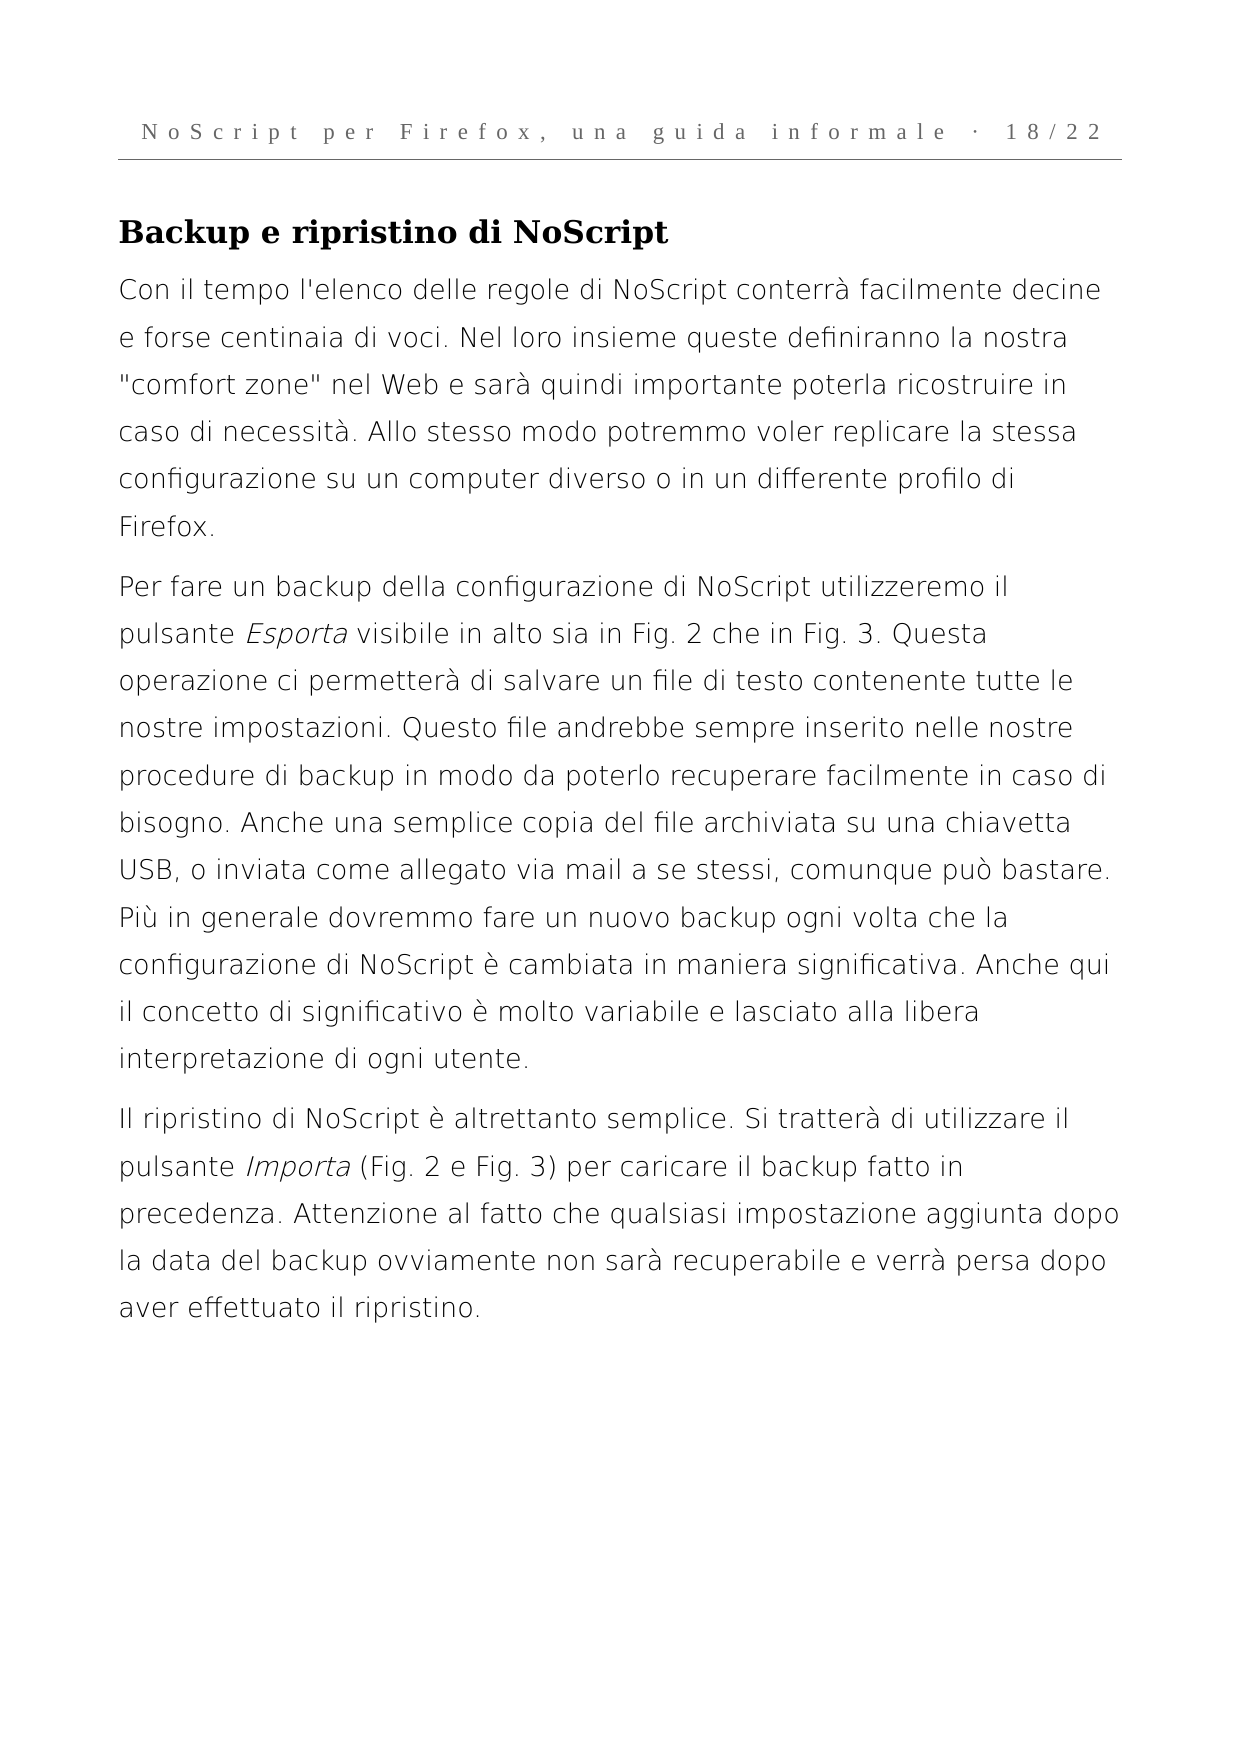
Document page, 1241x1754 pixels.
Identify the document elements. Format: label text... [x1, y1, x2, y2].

text Con il tempo l'elenco delle regole di NoScript conterrà facilmente decine e forse centinaia di voci. Nel loro insieme queste definiranno la nostra "comfort zone" nel Web e sarà quindi importante poterla ricostruire in caso di necessità. Allo stesso modo potremmo voler replicare la stessa configurazione su un computer diverso o in un differente profilo di Firefox. [118, 275, 1122, 543]
text Il ripristino di NoScript è altrettanto semplice. Si tratterà di utilizzare il pulsante Importa (Fig. 2 e Fig. 3) per caricare il backup fatto in precedenza. Attenzione al fatto che qualsiasi impostazione aggiunta dopo la data del backup ovviamente non sarà recuperabile e verrà persa dopo aver effettuato il ripristino. [118, 1104, 1122, 1324]
subtitle Backup e ripristino di NoScript [118, 214, 1122, 251]
text Per fare un backup della configurazione di NoScript utilizzeremo il pulsante Esporta visibile in alto sia in Fig. 2 che in Fig. 3. Questa operazione ci permetterà di salvare un file di testo contenente tutte le nostre impostazioni. Questo file andrebbe sempre inserito nelle nostre procedure di backup in modo da poterlo recuperare facilmente in caso di bisogno. Anche una semplice copia del file archiviata su una chiavetta USB, o inviata come allegato via mail a se stessi, comunque può bastare. Più in generale dovremmo fare un nuovo backup ogni volta che la configurazione di NoScript è cambiata in maniera significativa. Anche qui il concetto di significativo è molto variabile e lasciato alla libera interpretazione di ogni utente. [118, 571, 1122, 1075]
